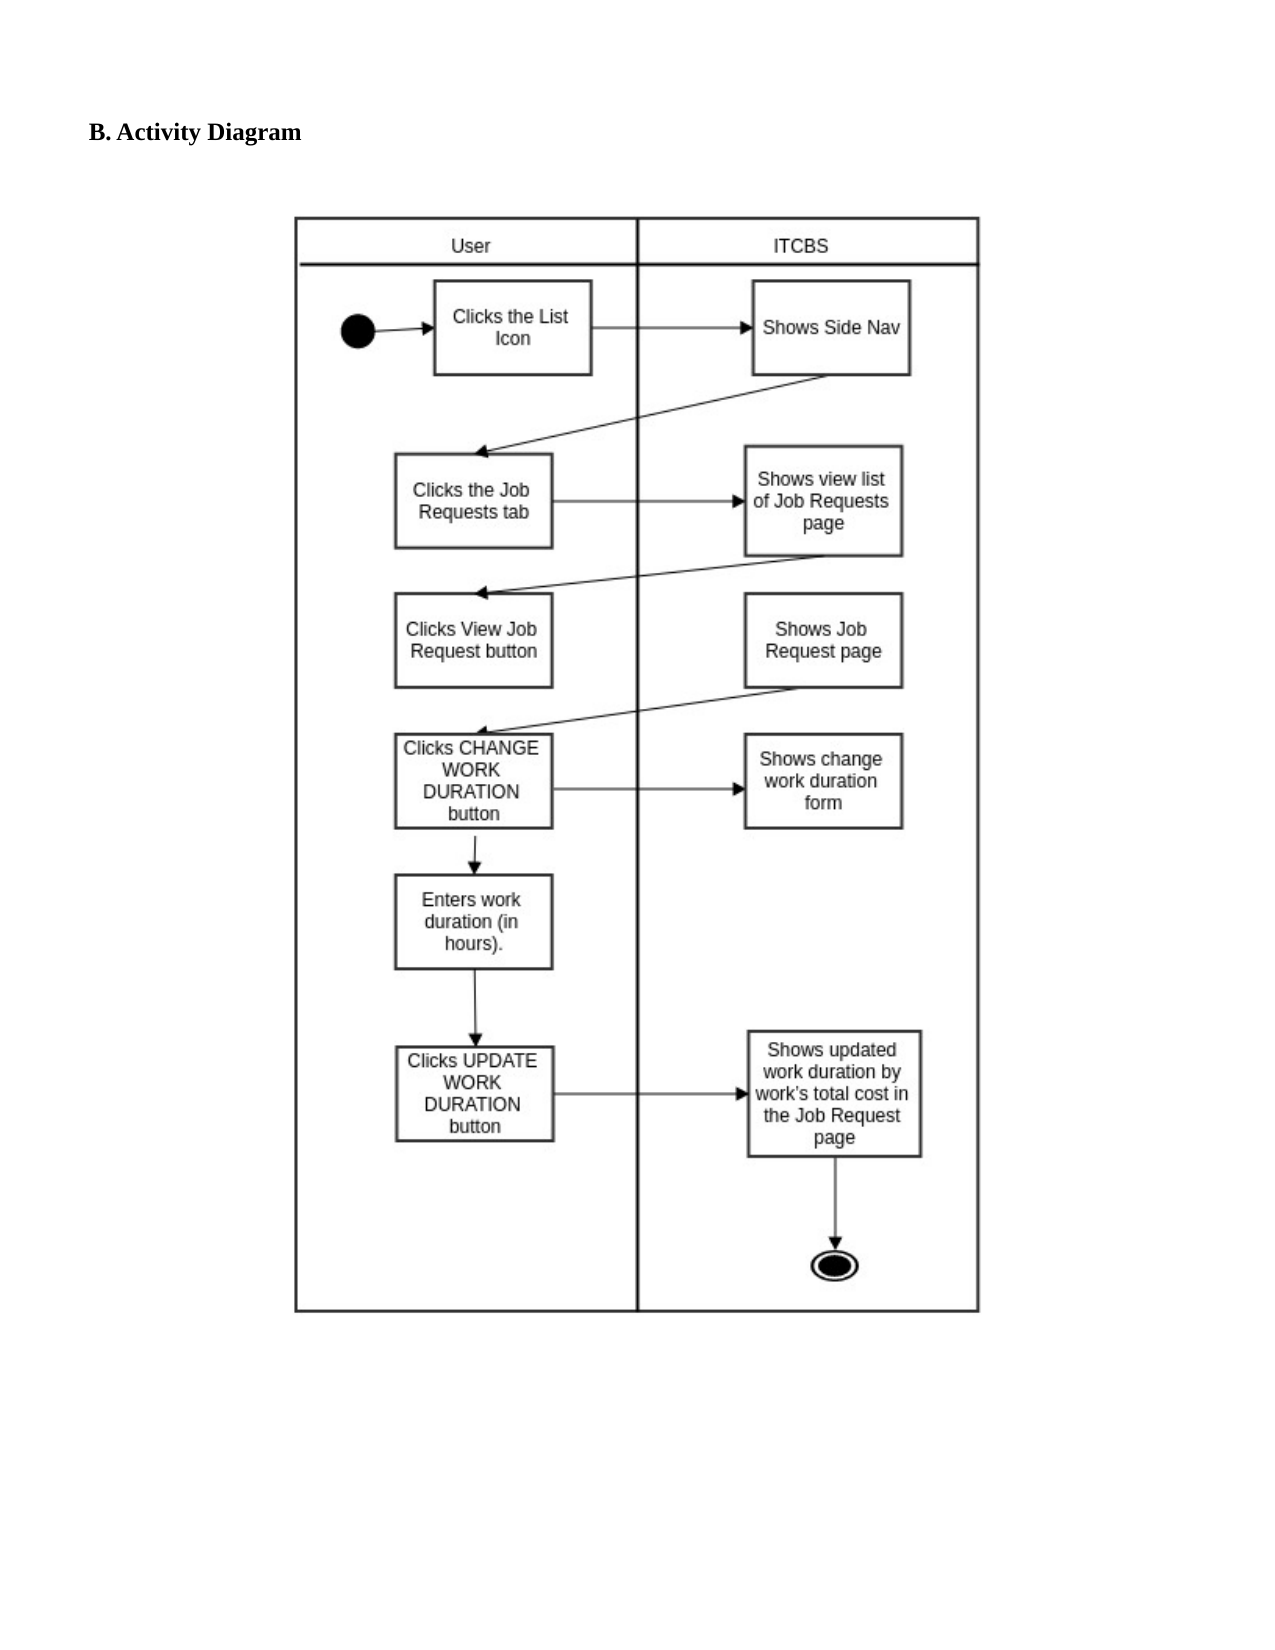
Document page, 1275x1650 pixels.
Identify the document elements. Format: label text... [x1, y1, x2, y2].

text B. Activity Diagram [88, 117, 1186, 146]
picture [274, 203, 1001, 1334]
